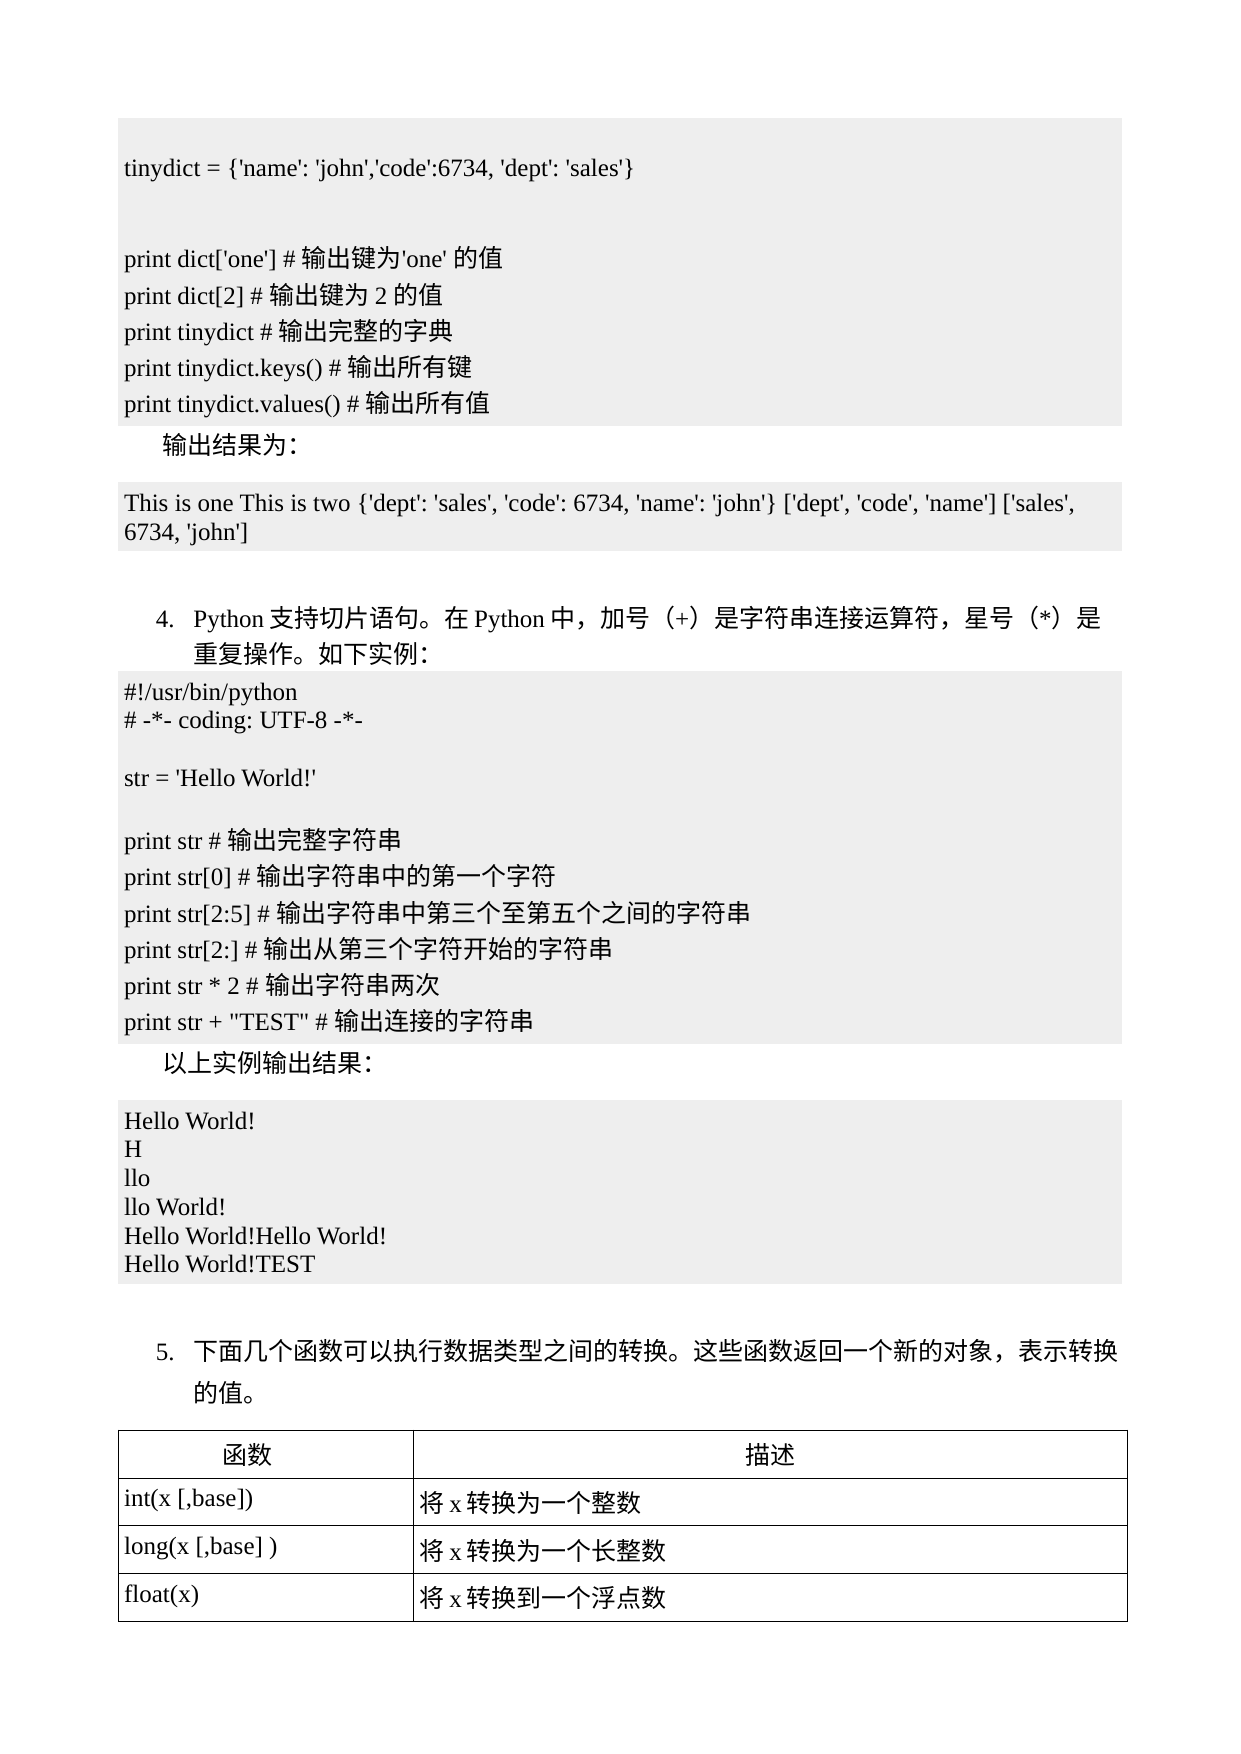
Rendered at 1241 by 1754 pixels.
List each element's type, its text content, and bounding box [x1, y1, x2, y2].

list Python支持切片语句。在Python中，加号（+）是字符串连接运算符，星号（*）是重复操作。如下实例： [156, 599, 1122, 671]
table_cell 将x转换到一个浮点数 [414, 1574, 1127, 1621]
table_cell 将x转换为一个长整数 [414, 1526, 1127, 1573]
table_header 函数 [119, 1431, 413, 1477]
table_header tinydict = {'name': 'john','code':6734, 'dept': 'sales'} print dict['one'] # 输出键为'one' 的值 print dict[2] # 输出键为 2 的值 print tinydict # 输出完整的字典 print tinydict.keys() # 输出所有键 print tinydict.values() # 输出所有值 [118, 118, 1122, 426]
table_header #!/usr/bin/python # -*- coding: UTF-8 -*- str = 'Hello World!' print str # 输出完整字符串 print str[0] # 输出字符串中的第一个字符 print str[2:5] # 输出字符串中第三个至第五个之间的字符串 print str[2:] # 输出从第三个字符开始的字符串 print str * 2 # 输出字符串两次 print str + "TEST" # 输出连接的字符串 [118, 671, 1122, 1044]
table_cell float(x) [119, 1574, 413, 1621]
table_header Hello World! H llo llo World! Hello World!Hello World! Hello World!TEST [118, 1100, 1122, 1284]
table_cell int(x [,base]) [119, 1479, 413, 1525]
list 下面几个函数可以执行数据类型之间的转换。这些函数返回一个新的对象，表示转换的值。 [156, 1332, 1122, 1409]
table_header 描述 [414, 1431, 1127, 1477]
text 输出结果为： [118, 426, 1122, 462]
table_cell 将x转换为一个整数 [414, 1479, 1127, 1525]
table_header This is one This is two {'dept': 'sales', 'code': 6734, 'name': 'john'} ['dept', 'code', 'name'] ['sales', 6734, 'john'] [118, 482, 1122, 551]
text 以上实例输出结果： [118, 1044, 1122, 1080]
table_cell long(x [,base] ) [119, 1526, 413, 1573]
